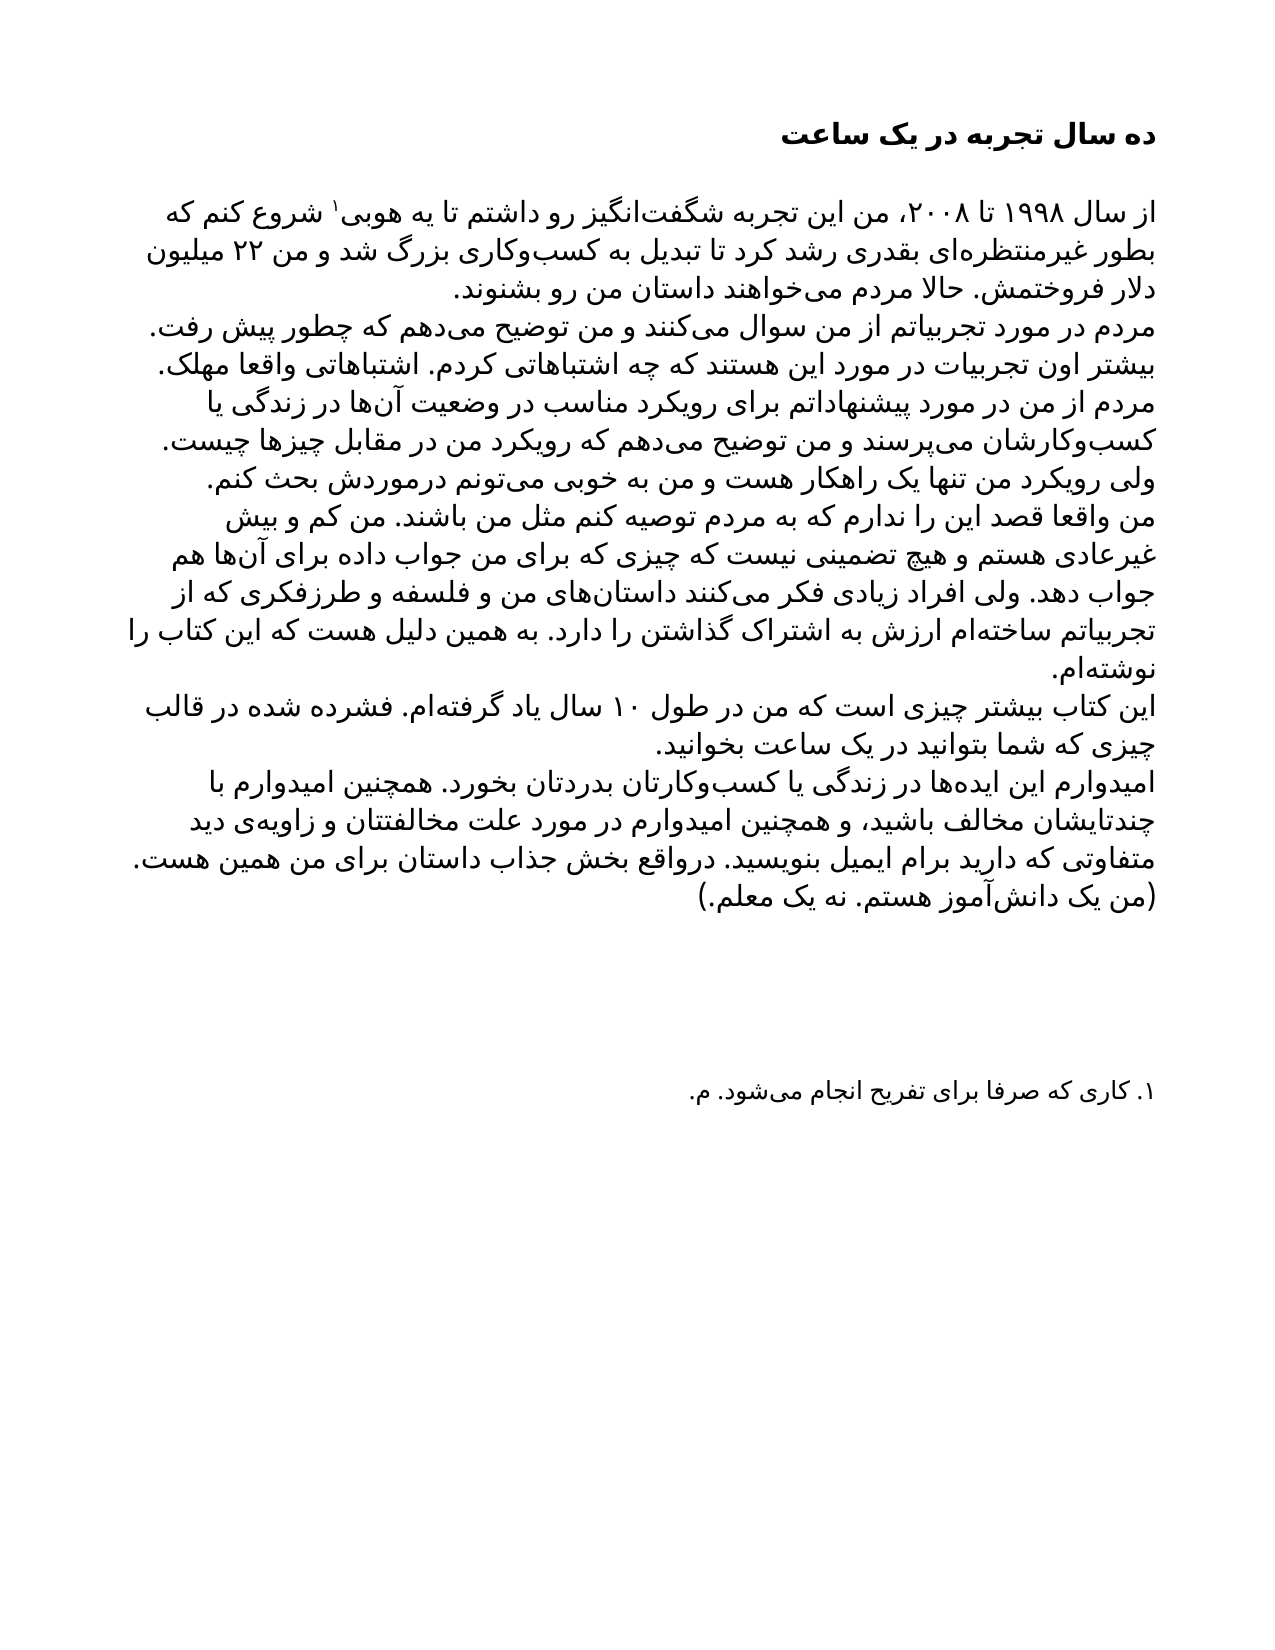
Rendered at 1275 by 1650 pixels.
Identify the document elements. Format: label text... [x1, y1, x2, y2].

text ده سال تجربه در یک ساعت [118, 118, 1157, 156]
text امیدوارم این ایده‌ها در زندگی یا کسب‌وکارتان بدردتان بخورد. همچنین امیدوارم با چندتایشان مخالف باشید، و همچنین امیدوارم در مورد علت مخالفتتان و زاویه‌ی دید متفاوتی که دارید برام ایمیل بنویسید. درواقع بخش جذاب داستان برای من همین هست. (من یک دانش‌آموز هستم. نه یک معلم.) [118, 766, 1157, 918]
text من واقعا قصد این را ندارم که به مردم توصیه کنم مثل من باشند. من کم و بیش غیرعادی هستم و هیچ تضمینی نیست که چیزی که برای من جواب داده برای آن‌ها هم جواب دهد. ولی افراد زیادی فکر می‌کنند داستان‌های من و فلسفه و طرزفکری که از تجربیاتم ساخته‌ام ارزش به اشتراک گذاشتن را دارد. به همین دلیل هست که این کتاب را نوشته‌ام. [118, 500, 1157, 690]
text از سال ۱۹۹۸ تا ۲۰۰۸، من این تجربه شگفت‌انگیز رو داشتم تا یه هوبی۱ شروع کنم که بطور غیرمنتظره‌ای بقدری رشد کرد تا تبدیل به کسب‌وکاری بزرگ شد و من ۲۲ میلیون دلار فروختمش. حالا مردم می‌خواهند داستان من رو بشنوند. [118, 196, 1157, 310]
text این کتاب بیشتر چیزی است که من در طول ۱۰ سال یاد گرفته‌ام. فشرده شده در قالب چیزی که شما بتوانید در یک ساعت بخوانید. [118, 690, 1157, 766]
text ۱. کاری که صرفا برای تفریح انجام می‌شود. م. [118, 1077, 1157, 1109]
text مردم در مورد تجربیاتم از من سوال می‌کنند و من توضیح می‌دهم که چطور پیش رفت. بیشتر اون تجربیات در مورد این هستند که چه اشتباهاتی کردم. اشتباهاتی واقعا مهلک. [118, 310, 1157, 386]
text مردم از من در مورد پیشنهاداتم برای رویکرد مناسب در وضعیت آن‌ها در زندگی یا کسب‌وکارشان می‌پرسند و من توضیح می‌دهم که رویکرد من در مقابل چیزها چیست. ولی رویکرد من تنها یک راهکار هست و من به خوبی می‌تونم درموردش بحث کنم. [118, 386, 1157, 500]
